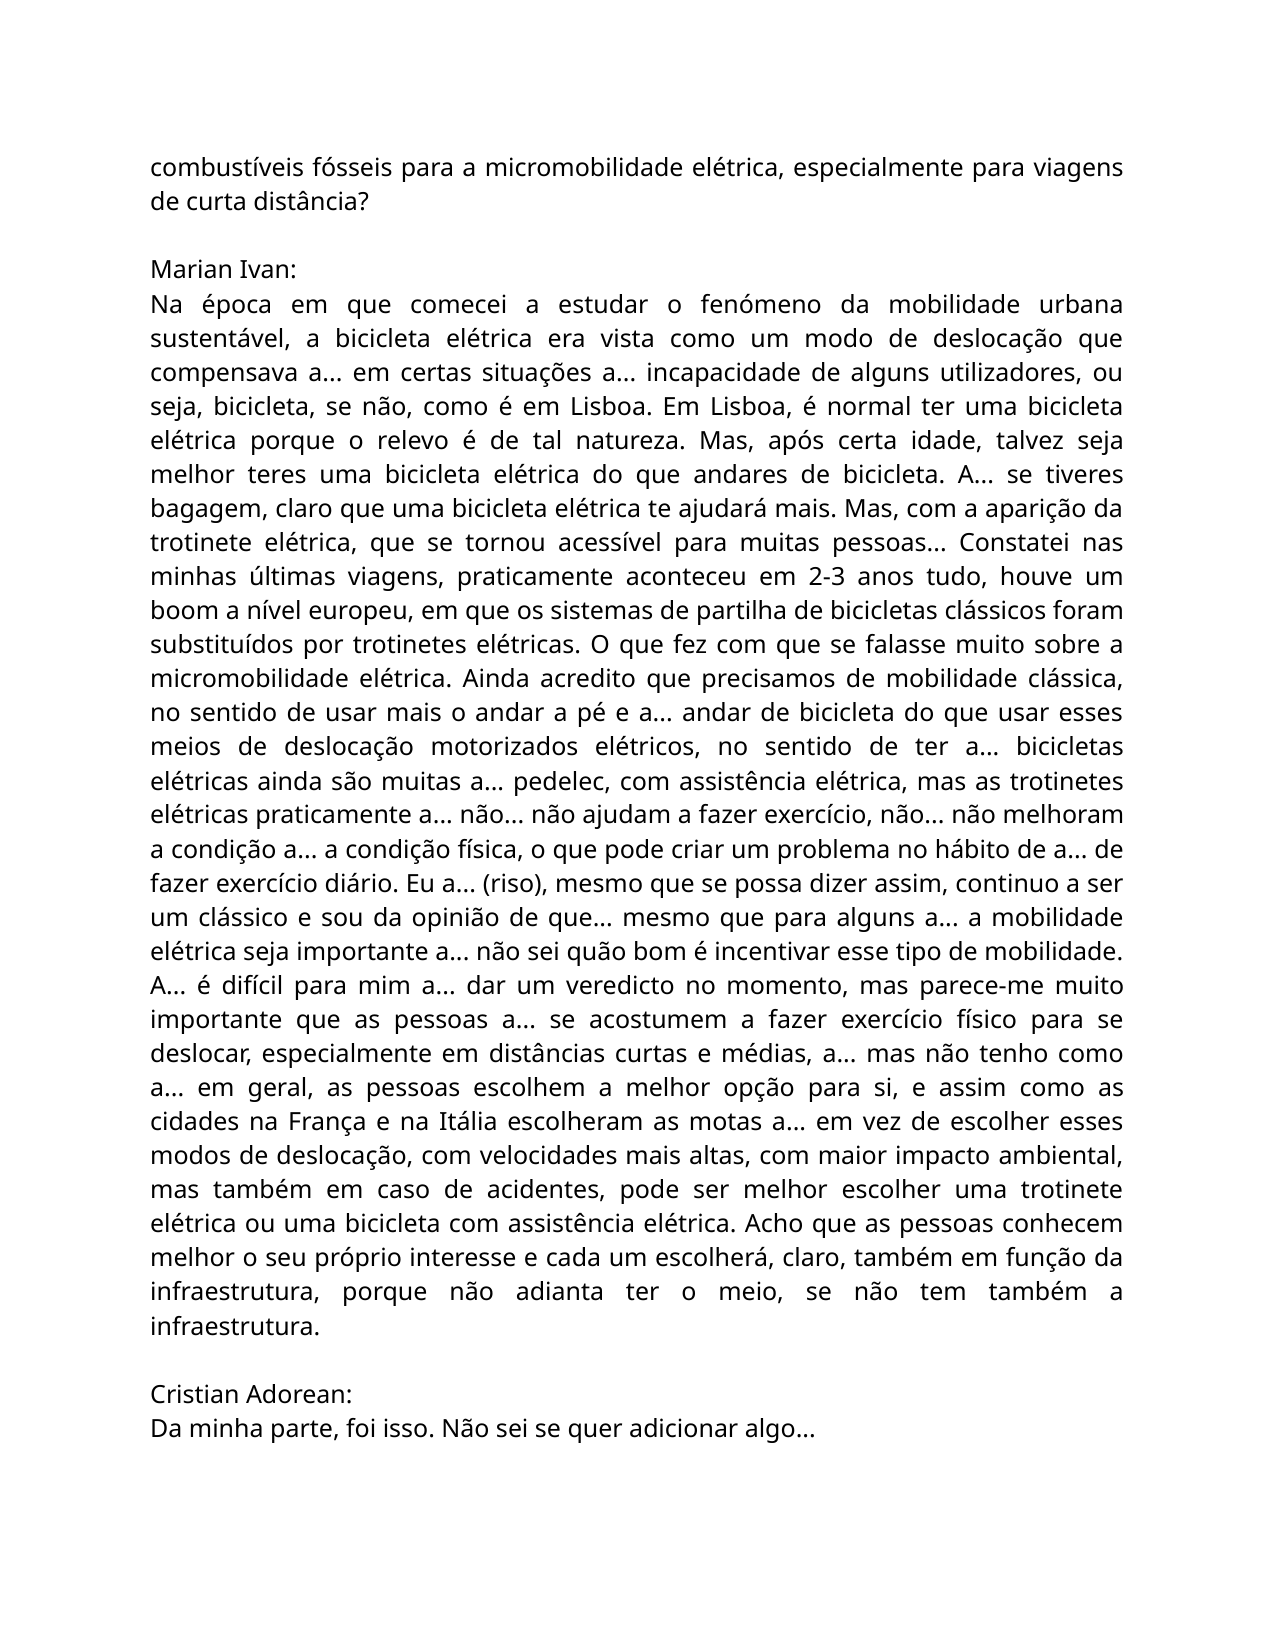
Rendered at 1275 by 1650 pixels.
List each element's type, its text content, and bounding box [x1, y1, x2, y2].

text Da minha parte, foi isso. Não sei se quer adicionar algo... [150, 1410, 1125, 1444]
text Na época em que comecei a estudar o fenómeno da mobilidade urbana sustentável, a bicicleta elétrica era vista como um modo de deslocação que compensava a... em certas situações a... incapacidade de alguns utilizadores, ou seja, bicicleta, se não, como é em Lisboa. Em Lisboa, é normal ter uma bicicleta elétrica porque o relevo é de tal natureza. Mas, após certa idade, talvez seja melhor teres uma bicicleta elétrica do que andares de bicicleta. A... se tiveres bagagem, claro que uma bicicleta elétrica te ajudará mais. Mas, com a aparição da trotinete elétrica, que se tornou acessível para muitas pessoas... Constatei nas minhas últimas viagens, praticamente aconteceu em 2-3 anos tudo, houve um boom a nível europeu, em que os sistemas de partilha de bicicletas clássicos foram substituídos por trotinetes elétricas. O que fez com que se falasse muito sobre a micromobilidade elétrica. Ainda acredito que precisamos de mobilidade clássica, no sentido de usar mais o andar a pé e a... andar de bicicleta do que usar esses meios de deslocação motorizados elétricos, no sentido de ter a... bicicletas elétricas ainda são muitas a... pedelec, com assistência elétrica, mas as trotinetes elétricas praticamente a... não... não ajudam a fazer exercício, não... não melhoram a condição a... a condição física, o que pode criar um problema no hábito de a... de fazer exercício diário. Eu a... (riso), mesmo que se possa dizer assim, continuo a ser um clássico e sou da opinião de que... mesmo que para alguns a... a mobilidade elétrica seja importante a... não sei quão bom é incentivar esse tipo de mobilidade. A... é difícil para mim a... dar um veredicto no momento, mas parece-me muito importante que as pessoas a... se acostumem a fazer exercício físico para se deslocar, especialmente em distâncias curtas e médias, a... mas não tenho como a... em geral, as pessoas escolhem a melhor opção para si, e assim como as cidades na França e na Itália escolheram as motas a... em vez de escolher esses modos de deslocação, com velocidades mais altas, com maior impacto ambiental, mas também em caso de acidentes, pode ser melhor escolher uma trotinete elétrica ou uma bicicleta com assistência elétrica. Acho que as pessoas conhecem melhor o seu próprio interesse e cada um escolherá, claro, também em função da infraestrutura, porque não adianta ter o meio, se não tem também a infraestrutura. [150, 286, 1125, 1342]
text combustíveis fósseis para a micromobilidade elétrica, especialmente para viagens de curta distância? [150, 150, 1125, 218]
text Cristian Adorean: [150, 1376, 1125, 1410]
text Marian Ivan: [150, 252, 1125, 286]
